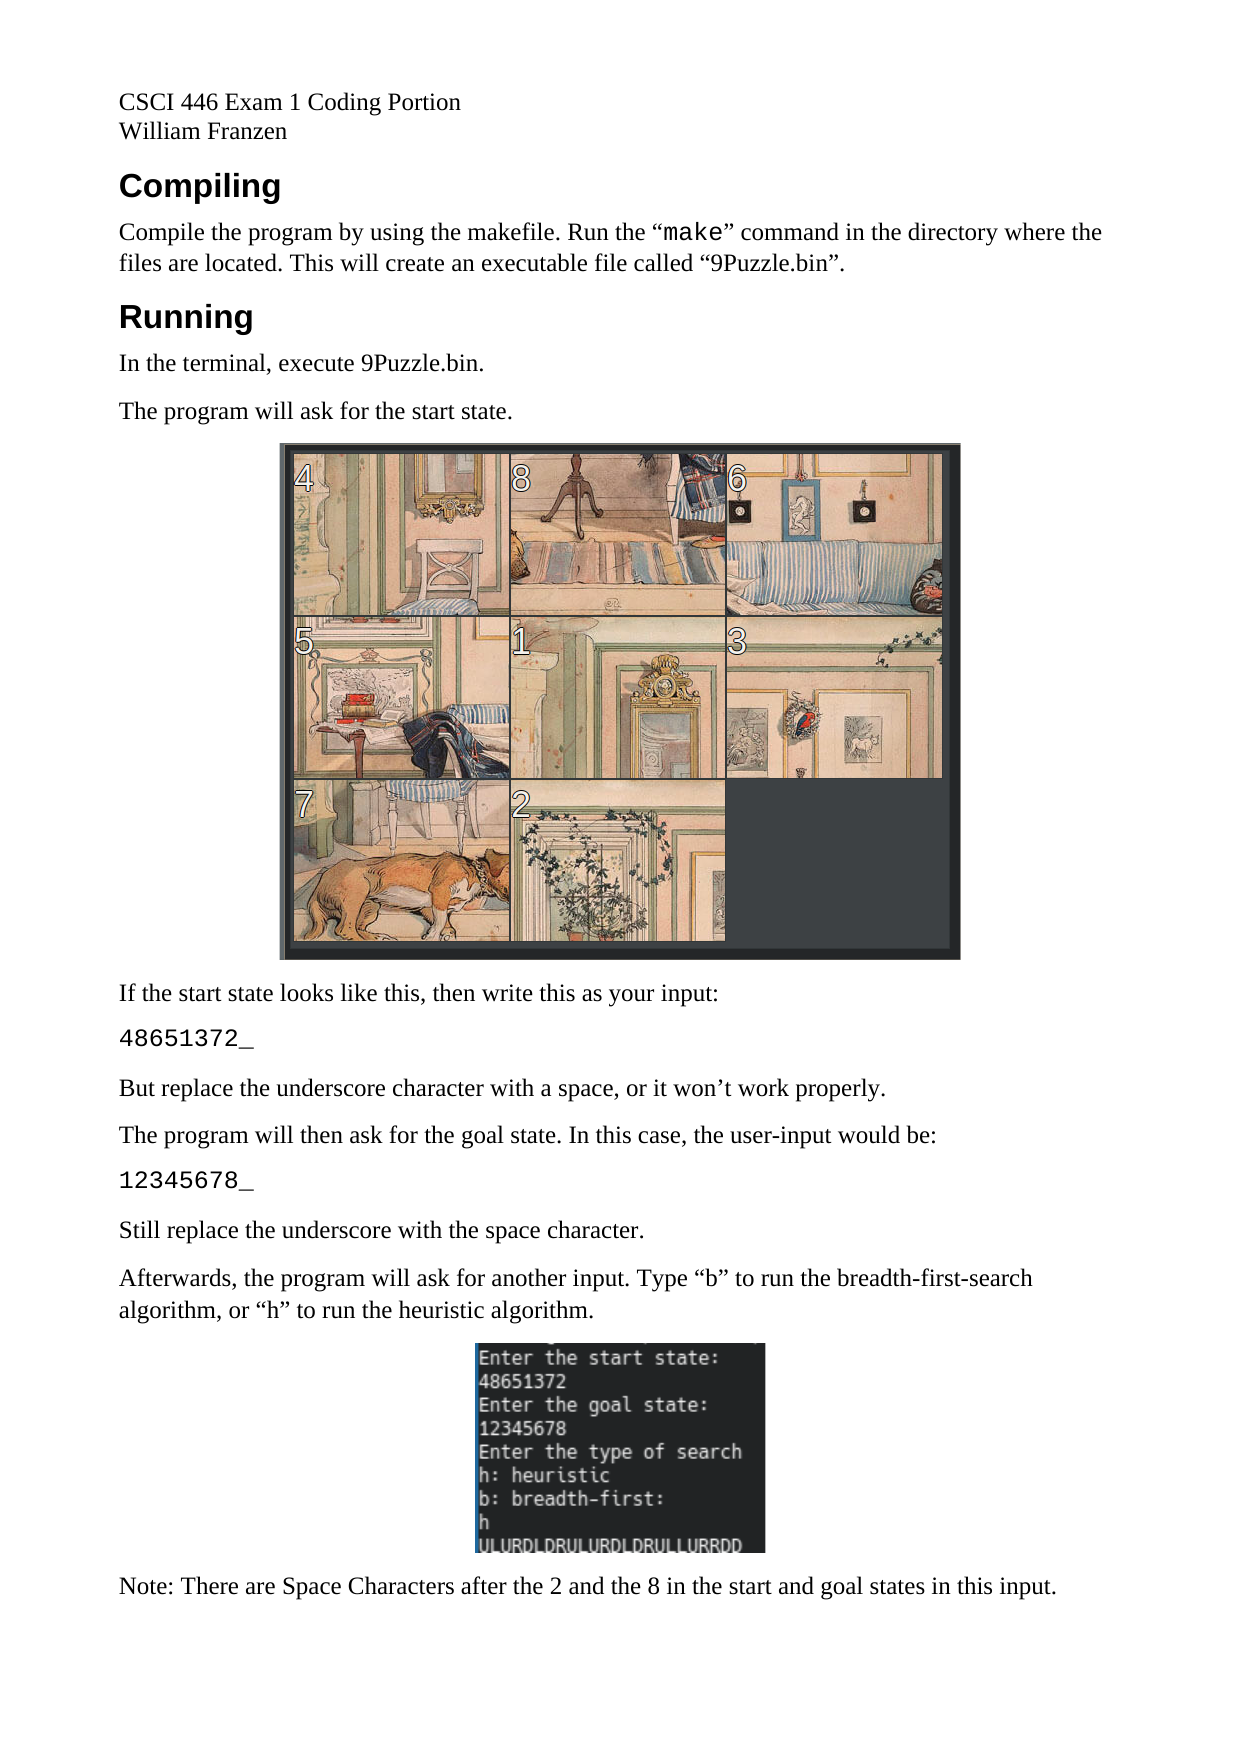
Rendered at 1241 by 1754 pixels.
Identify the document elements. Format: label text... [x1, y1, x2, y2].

text Afterwards, the program will ask for another input. Type “b” to run the breadth-first-search algorithm, or “h” to run the heuristic algorithm. [119, 1263, 1121, 1324]
subtitle Running [119, 297, 1121, 336]
text Still replace the underscore with the space character. [119, 1215, 1121, 1244]
subtitle Compiling [119, 166, 1121, 204]
text But replace the underscore character with a space, or it won’t work properly. [119, 1073, 1121, 1101]
picture [475, 1343, 766, 1553]
text CSCI 446 Exam 1 Coding Portion [119, 87, 1121, 116]
text The program will ask for the start state. [119, 396, 1121, 424]
text The program will then ask for the goal state. In this case, the user-input would be: [119, 1120, 1121, 1149]
text William Franzen [119, 116, 1121, 145]
text 48651372_ [119, 1026, 1121, 1054]
picture [279, 443, 961, 960]
text If the start state looks like this, then write this as your input: [119, 978, 1121, 1007]
text Note: There are Space Characters after the 2 and the 8 in the start and goal states in this input. [119, 1571, 1121, 1600]
text Compile the program by using the makefile. Run the “make” command in the directory where the files are located. This will create an executable file called “9Puzzle.bin”. [119, 217, 1121, 276]
text 12345678_ [119, 1168, 1121, 1196]
text In the terminal, execute 9Puzzle.bin. [119, 348, 1121, 377]
